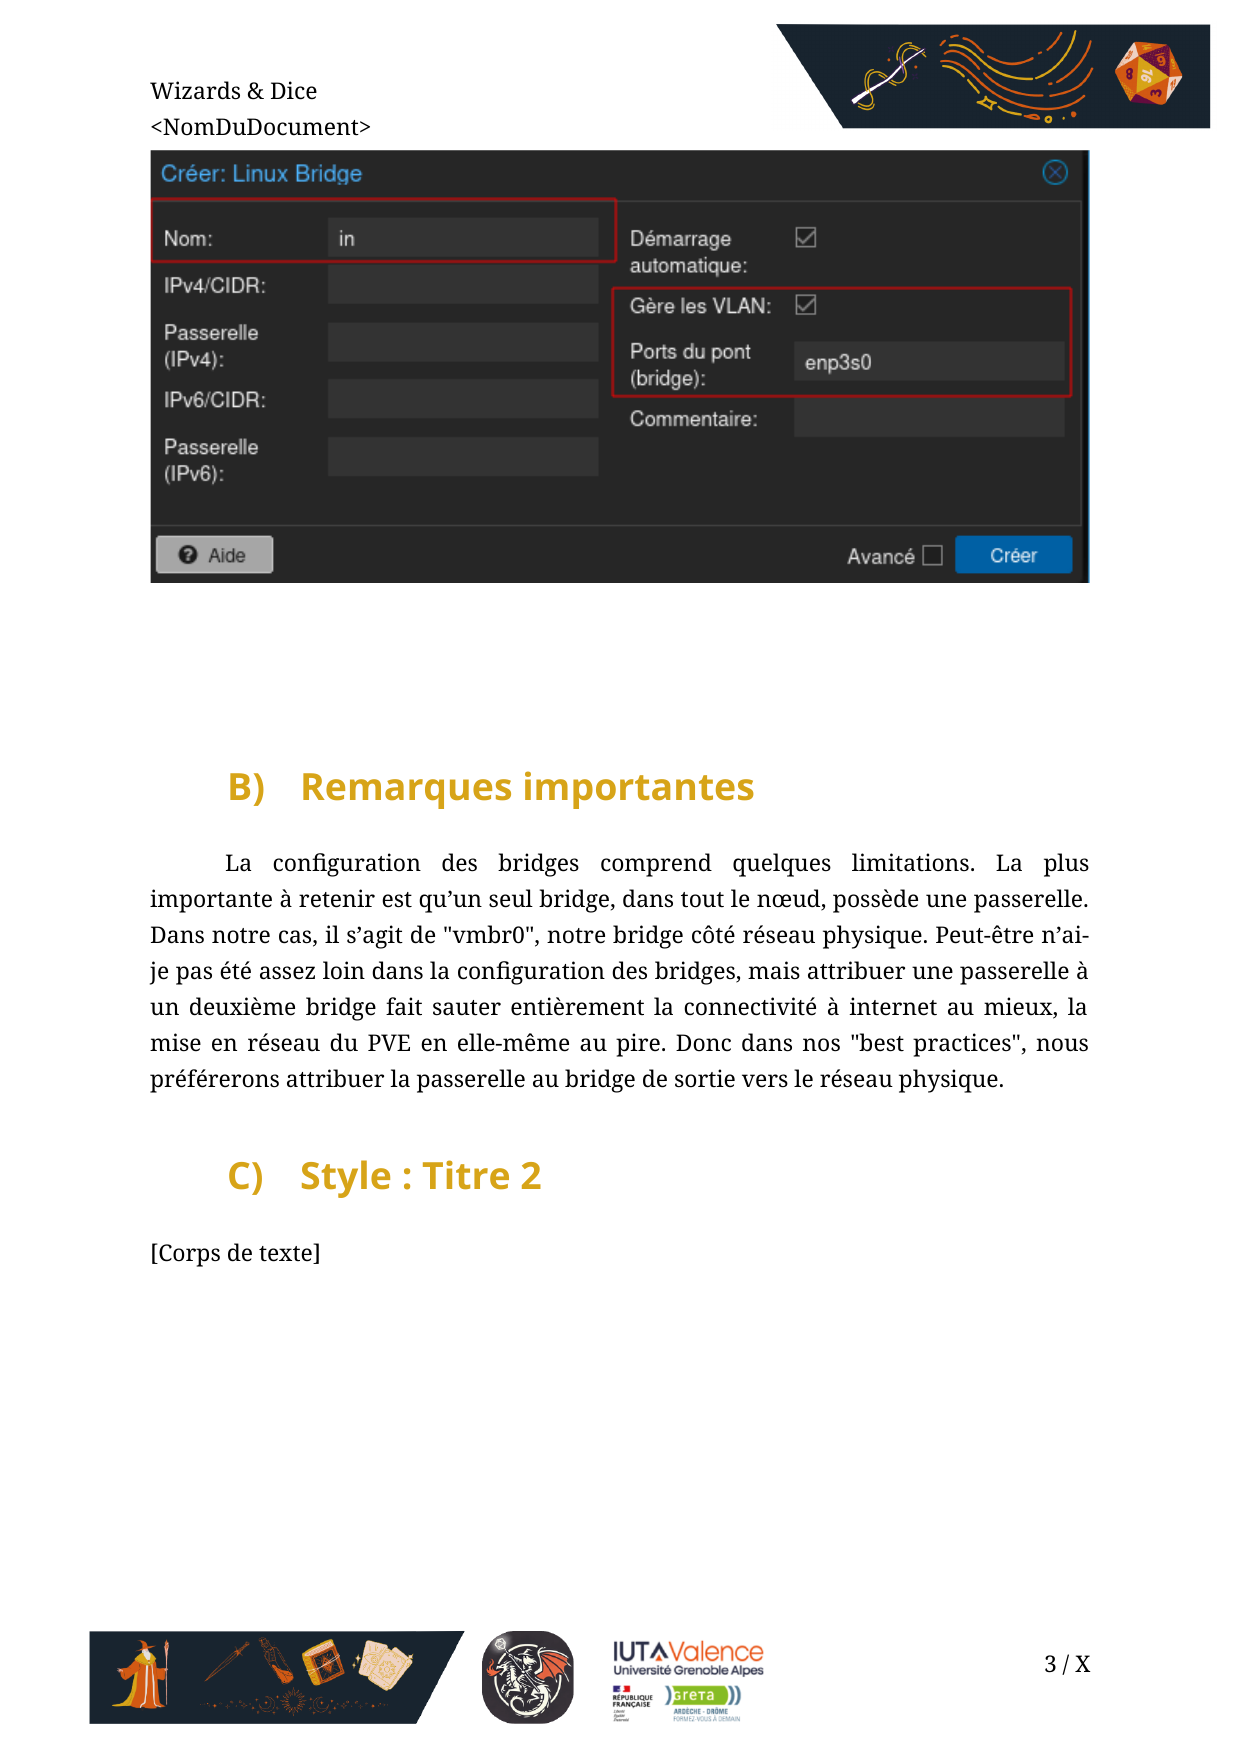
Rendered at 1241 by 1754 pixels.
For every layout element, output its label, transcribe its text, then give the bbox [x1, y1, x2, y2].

text La configuration des bridges comprend quelques limitations. La plus importante à retenir est qu’un seul bridge, dans tout le nœud, possède une passerelle. Dans notre cas, il s’agit de "vmbr0", notre bridge côté réseau physique. Peut-être n’ai-je pas été assez loin dans la configuration des bridges, mais attribuer une passerelle à un deuxième bridge fait sauter entièrement la connectivité à internet au mieux, la mise en réseau du PVE en elle-même au pire. Donc dans nos "best practices", nous préférerons attribuer la passerelle au bridge de sortie vers le réseau physique. [150, 847, 1090, 1094]
text [Corps de texte] [150, 1236, 1090, 1268]
picture [81, 1620, 788, 1733]
picture [771, 21, 1218, 131]
subtitle Style : Titre 2 [227, 1149, 1090, 1201]
subtitle Remarques importantes [227, 760, 1090, 811]
picture [150, 150, 1090, 583]
